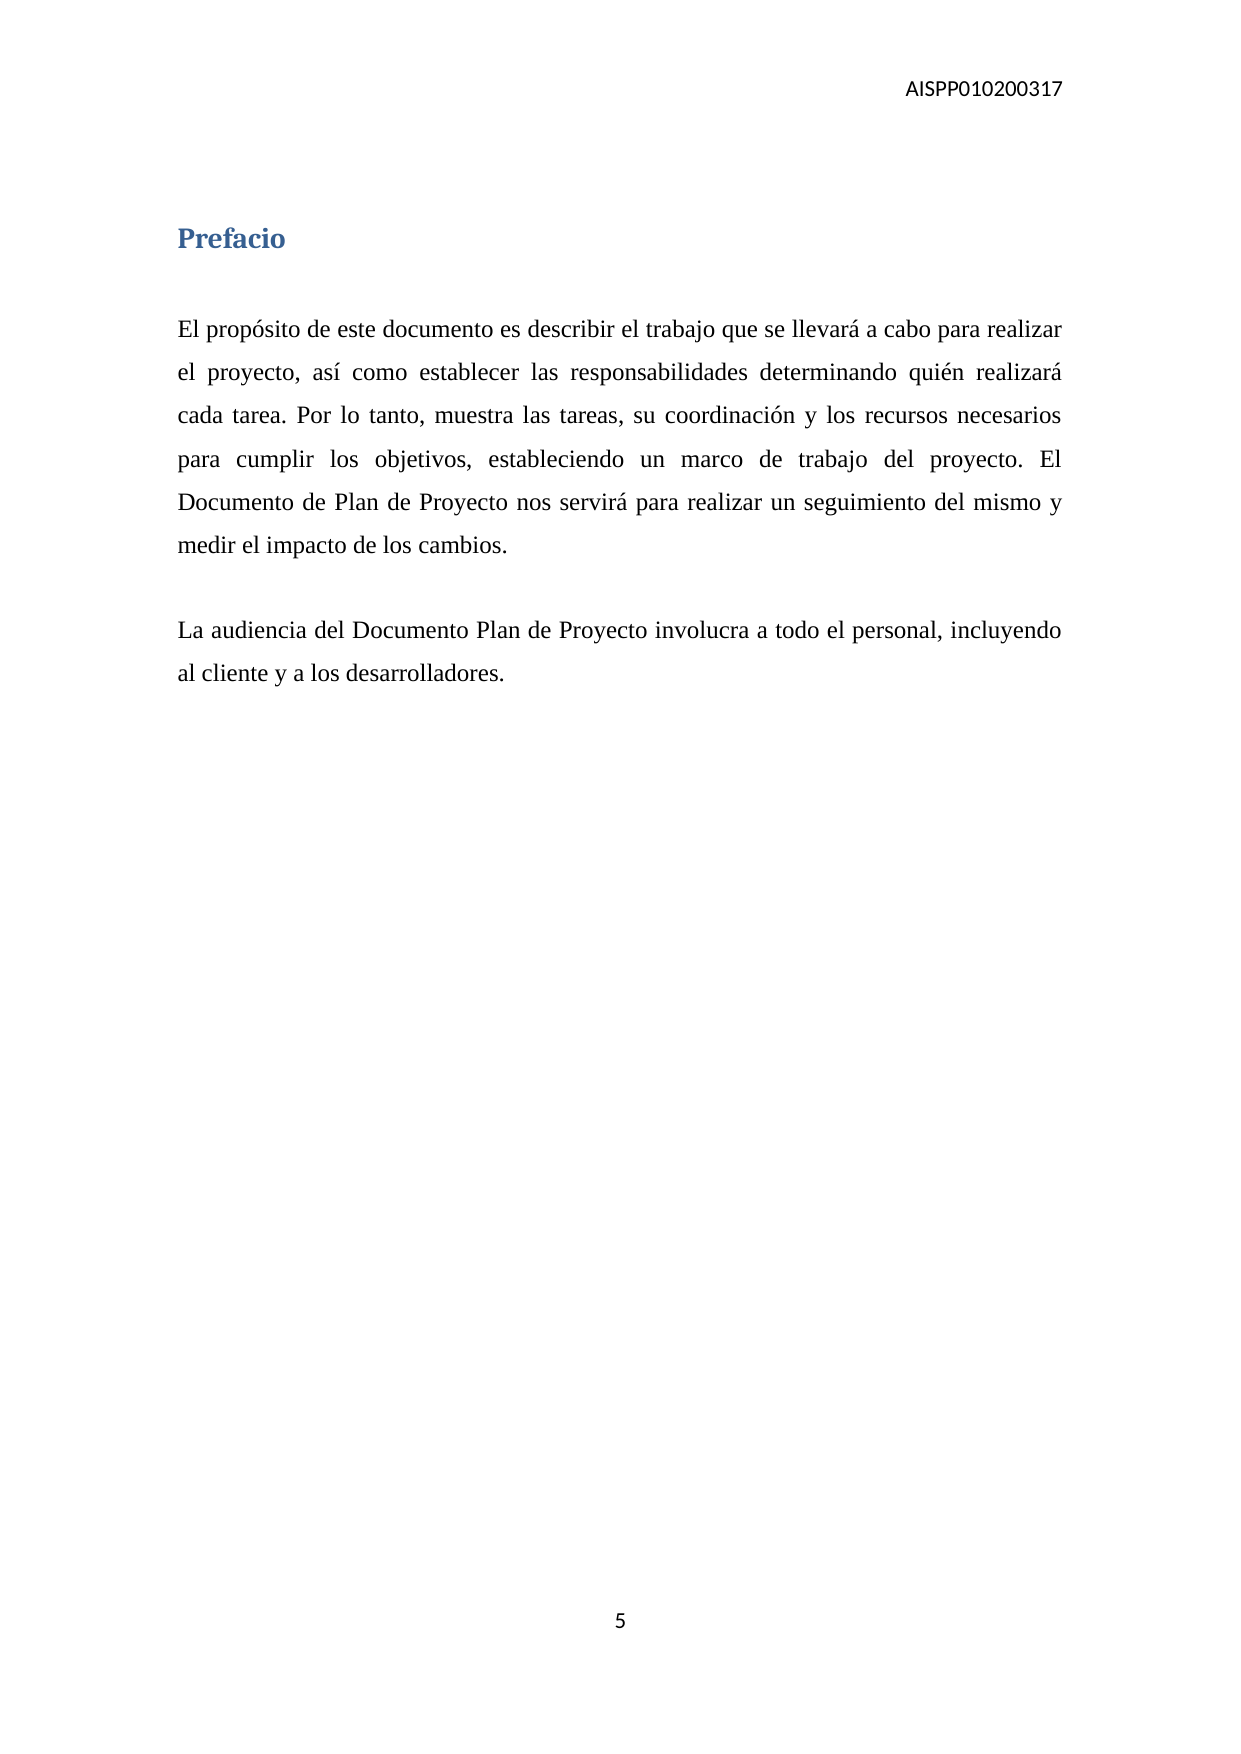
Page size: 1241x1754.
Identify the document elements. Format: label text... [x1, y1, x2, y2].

text La audiencia del Documento Plan de Proyecto involucra a todo el personal, incluyendo al cliente y a los desarrolladores. [177, 615, 1063, 687]
subtitle Prefacio [177, 222, 1063, 256]
text El propósito de este documento es describir el trabajo que se llevará a cabo para realizar el proyecto, así como establecer las responsabilidades determinando quién realizará cada tarea. Por lo tanto, muestra las tareas, su coordinación y los recursos necesarios para cumplir los objetivos, estableciendo un marco de trabajo del proyecto. El Documento de Plan de Proyecto nos servirá para realizar un seguimiento del mismo y medir el impacto de los cambios. [177, 314, 1063, 559]
